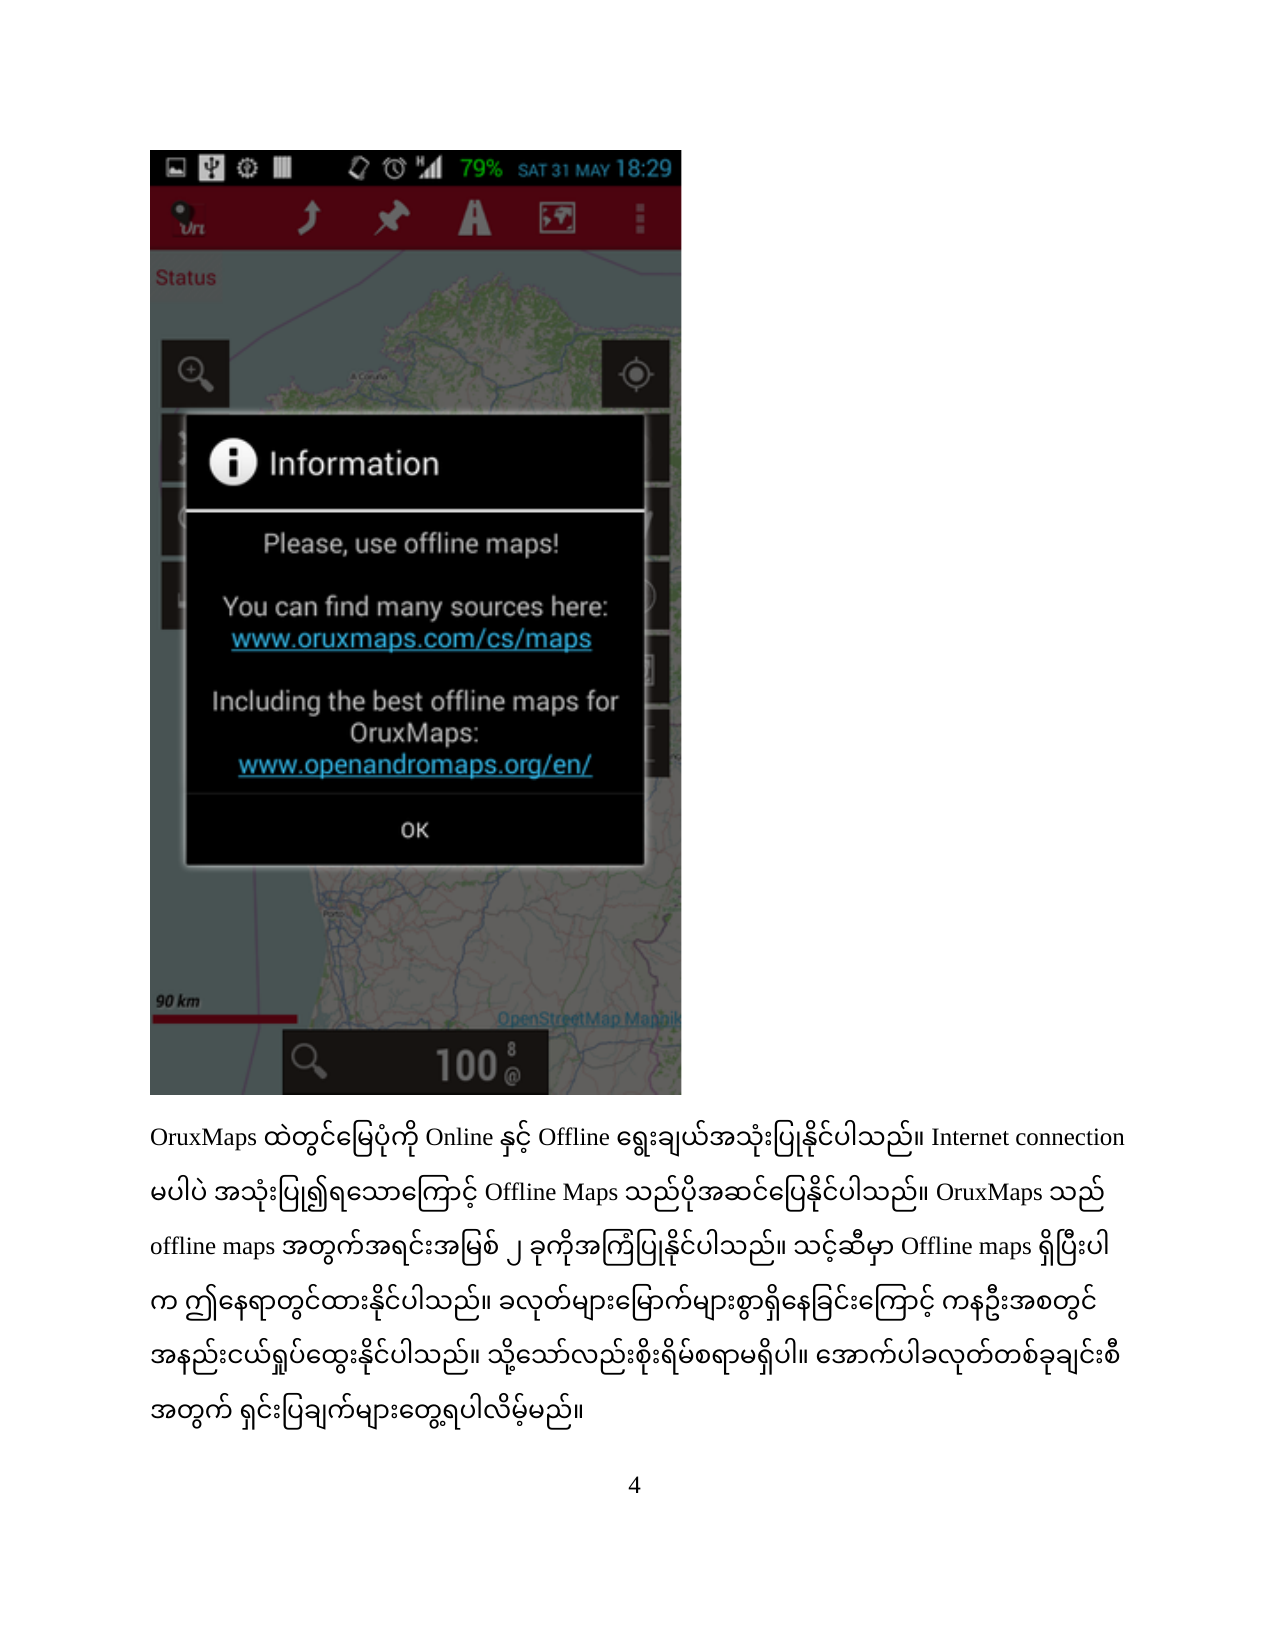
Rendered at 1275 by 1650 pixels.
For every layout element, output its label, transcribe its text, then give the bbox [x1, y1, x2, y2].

text OruxMaps ထဲတွင်မြေပုံကို Online နှင့် Offline ရွေးချယ်အသုံးပြုနိုင်ပါသည်။ Internet connection မပါပဲ အသုံးပြု၍ရသောကြောင့် Offline Maps သည်ပိုအဆင်ပြေနိုင်ပါသည်။ OruxMaps သည် offline maps အတွက်အရင်းအမြစ် ၂ ခုကိုအကြံပြုနိုင်ပါသည်။ သင့်ဆီမှာ Offline maps ရှိပြီးပါက ဤနေရာတွင်ထားနိုင်ပါသည်။ ခလုတ်များမြောက်များစွာရှိနေခြင်းကြောင့် ကနဦးအစတွင် အနည်းငယ်ရှုပ်ထွေးနိုင်ပါသည်။ သို့သော်လည်းစိုးရိမ်စရာမရှိပါ။ အောက်ပါခလုတ်တစ်ခုချင်းစီအတွက် ရှင်းပြချက်များတွေ့ရပါလိမ့်မည်။ [150, 1112, 1125, 1440]
picture [150, 150, 682, 1095]
